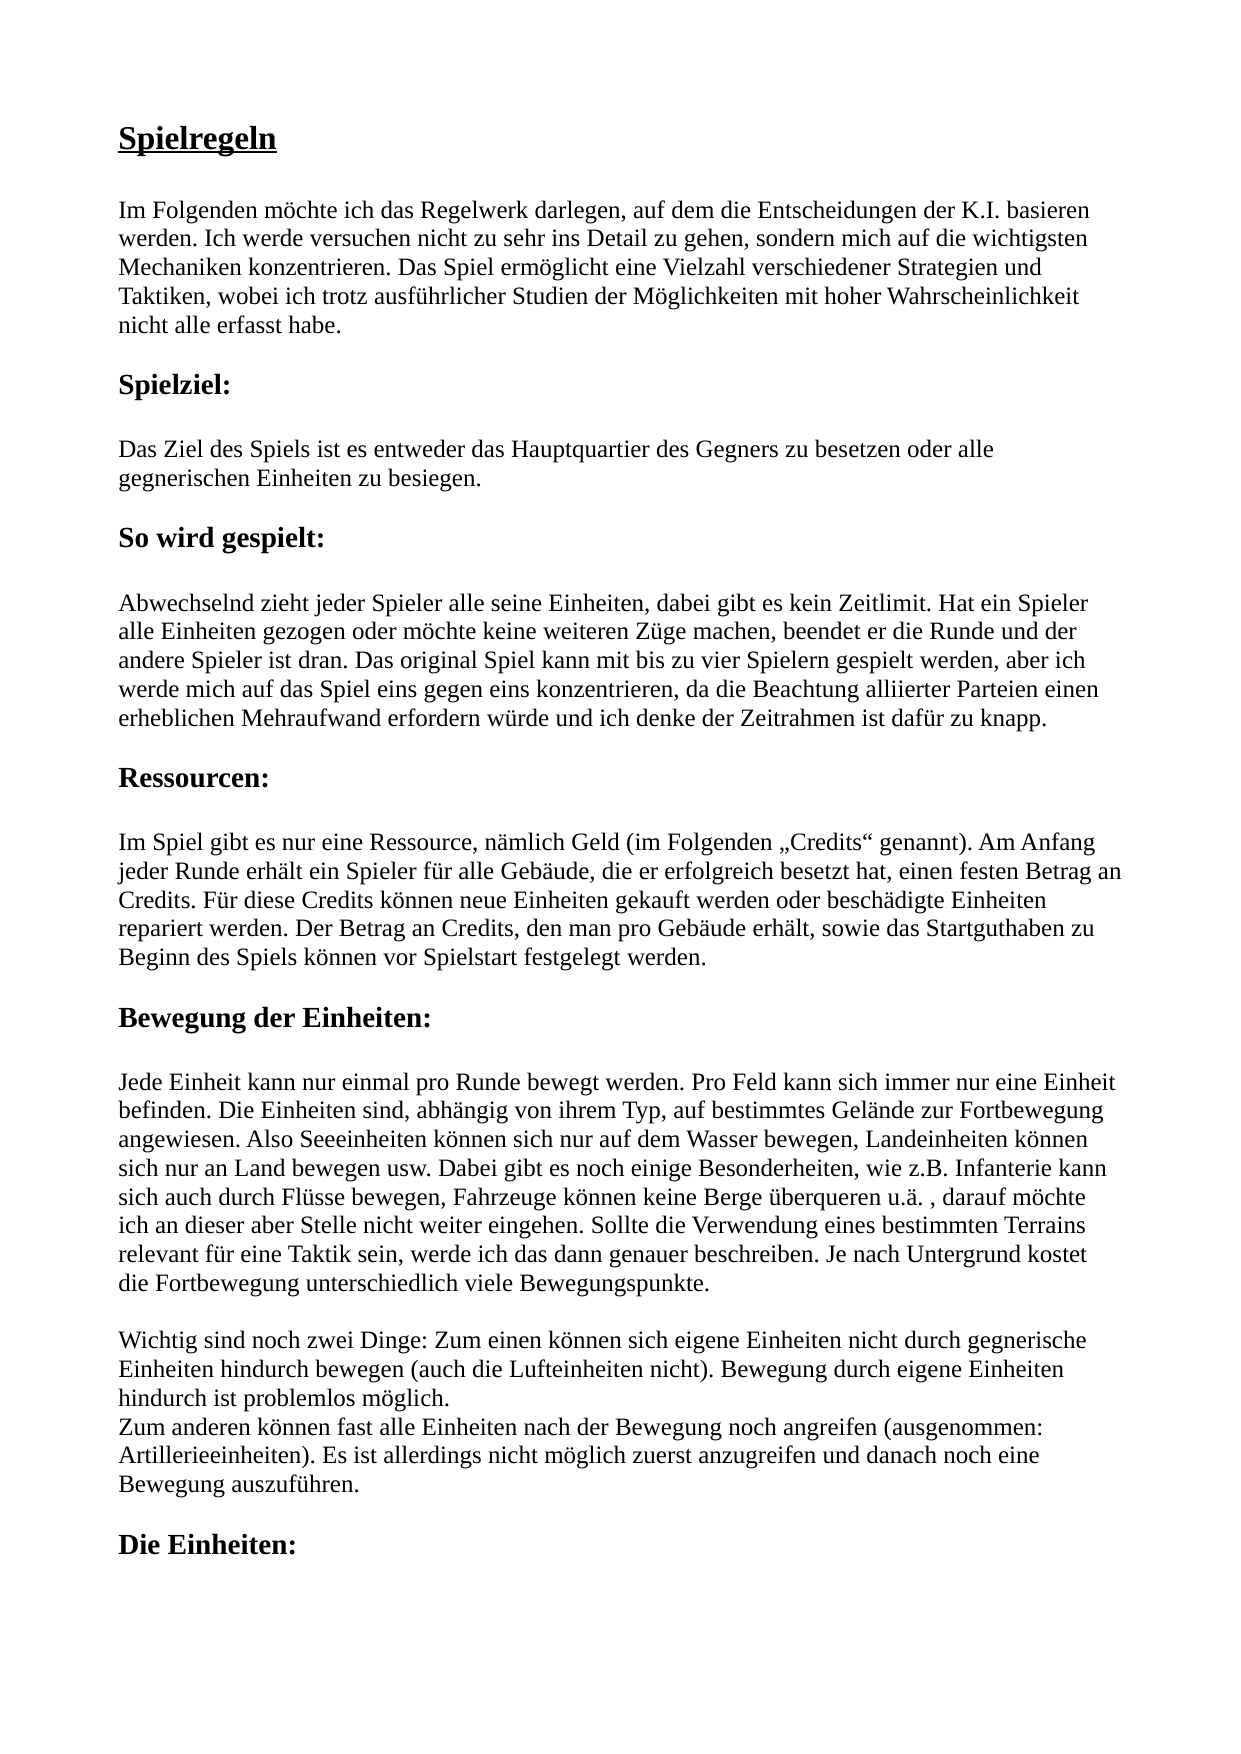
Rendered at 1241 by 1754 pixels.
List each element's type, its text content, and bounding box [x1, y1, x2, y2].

text Das Ziel des Spiels ist es entweder das Hauptquartier des Gegners zu besetzen oder alle gegnerischen Einheiten zu besiegen. [118, 434, 1122, 492]
text Spielziel: [118, 367, 1122, 401]
text Im Spiel gibt es nur eine Ressource, nämlich Geld (im Folgenden „Credits“ genannt). Am Anfang jeder Runde erhält ein Spieler für alle Gebäude, die er erfolgreich besetzt hat, einen festen Betrag an Credits. Für diese Credits können neue Einheiten gekauft werden oder beschädigte Einheiten repariert werden. Der Betrag an Credits, den man pro Gebäude erhält, sowie das Startguthaben zu Beginn des Spiels können vor Spielstart festgelegt werden. [118, 827, 1122, 971]
text Ressourcen: [118, 760, 1122, 794]
text Wichtig sind noch zwei Dinge: Zum einen können sich eigene Einheiten nicht durch gegnerische Einheiten hindurch bewegen (auch die Lufteinheiten nicht). Bewegung durch eigene Einheiten hindurch ist problemlos möglich. [118, 1326, 1122, 1412]
text Bewegung der Einheiten: [118, 1000, 1122, 1033]
text Zum anderen können fast alle Einheiten nach der Bewegung noch angreifen (ausgenommen: Artillerieeinheiten). Es ist allerdings nicht möglich zuerst anzugreifen und danach noch eine Bewegung auszuführen. [118, 1412, 1122, 1498]
text Im Folgenden möchte ich das Regelwerk darlegen, auf dem die Entscheidungen der K.I. basieren werden. Ich werde versuchen nicht zu sehr ins Detail zu gehen, sondern mich auf die wichtigsten Mechaniken konzentrieren. Das Spiel ermöglicht eine Vielzahl verschiedener Strategien und Taktiken, wobei ich trotz ausführlicher Studien der Möglichkeiten mit hoher Wahrscheinlichkeit nicht alle erfasst habe. [118, 195, 1122, 338]
text So wird gespielt: [118, 521, 1122, 554]
text Jede Einheit kann nur einmal pro Runde bewegt werden. Pro Feld kann sich immer nur eine Einheit befinden. Die Einheiten sind, abhängig von ihrem Typ, auf bestimmtes Gelände zur Fortbewegung angewiesen. Also Seeeinheiten können sich nur auf dem Wasser bewegen, Landeinheiten können sich nur an Land bewegen usw. Dabei gibt es noch einige Besonderheiten, wie z.B. Infanterie kann sich auch durch Flüsse bewegen, Fahrzeuge können keine Berge überqueren u.ä. , darauf möchte ich an dieser aber Stelle nicht weiter eingehen. Sollte die Verwendung eines bestimmten Terrains relevant für eine Taktik sein, werde ich das dann genauer beschreiben. Je nach Untergrund kostet die Fortbewegung unterschiedlich viele Bewegungspunkte. [118, 1067, 1122, 1297]
text Spielregeln [118, 118, 1122, 156]
text Die Einheiten: [118, 1527, 1122, 1560]
text Abwechselnd zieht jeder Spieler alle seine Einheiten, dabei gibt es kein Zeitlimit. Hat ein Spieler alle Einheiten gezogen oder möchte keine weiteren Züge machen, beendet er die Runde und der andere Spieler ist dran. Das original Spiel kann mit bis zu vier Spielern gespielt werden, aber ich werde mich auf das Spiel eins gegen eins konzentrieren, da die Beachtung alliierter Parteien einen erheblichen Mehraufwand erfordern würde und ich denke der Zeitrahmen ist dafür zu knapp. [118, 588, 1122, 731]
